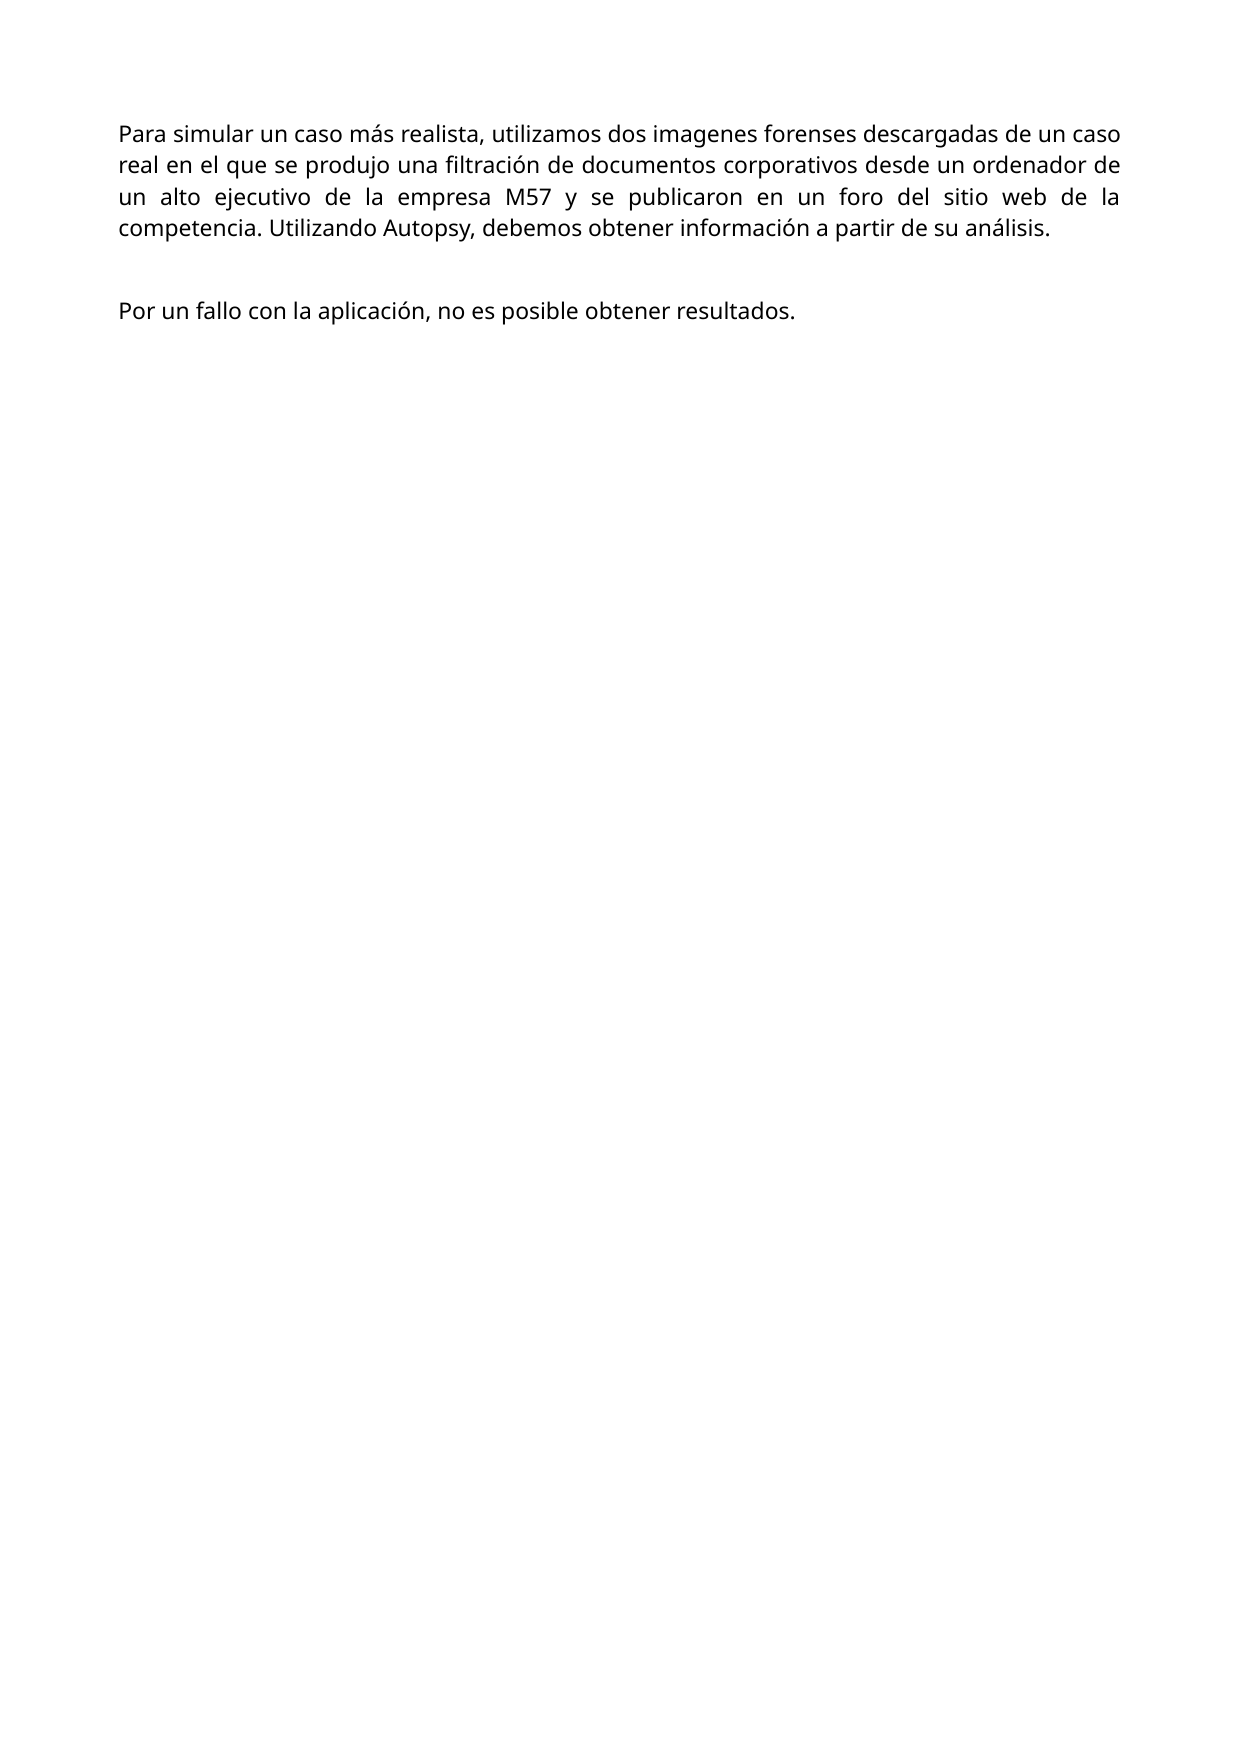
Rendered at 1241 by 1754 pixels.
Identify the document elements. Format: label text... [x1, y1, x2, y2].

text Por un fallo con la aplicación, no es posible obtener resultados. [118, 295, 1122, 326]
text Para simular un caso más realista, utilizamos dos imagenes forenses descargadas de un caso real en el que se produjo una filtración de documentos corporativos desde un ordenador de un alto ejecutivo de la empresa M57 y se publicaron en un foro del sitio web de la competencia. Utilizando Autopsy, debemos obtener información a partir de su análisis. [118, 118, 1122, 243]
